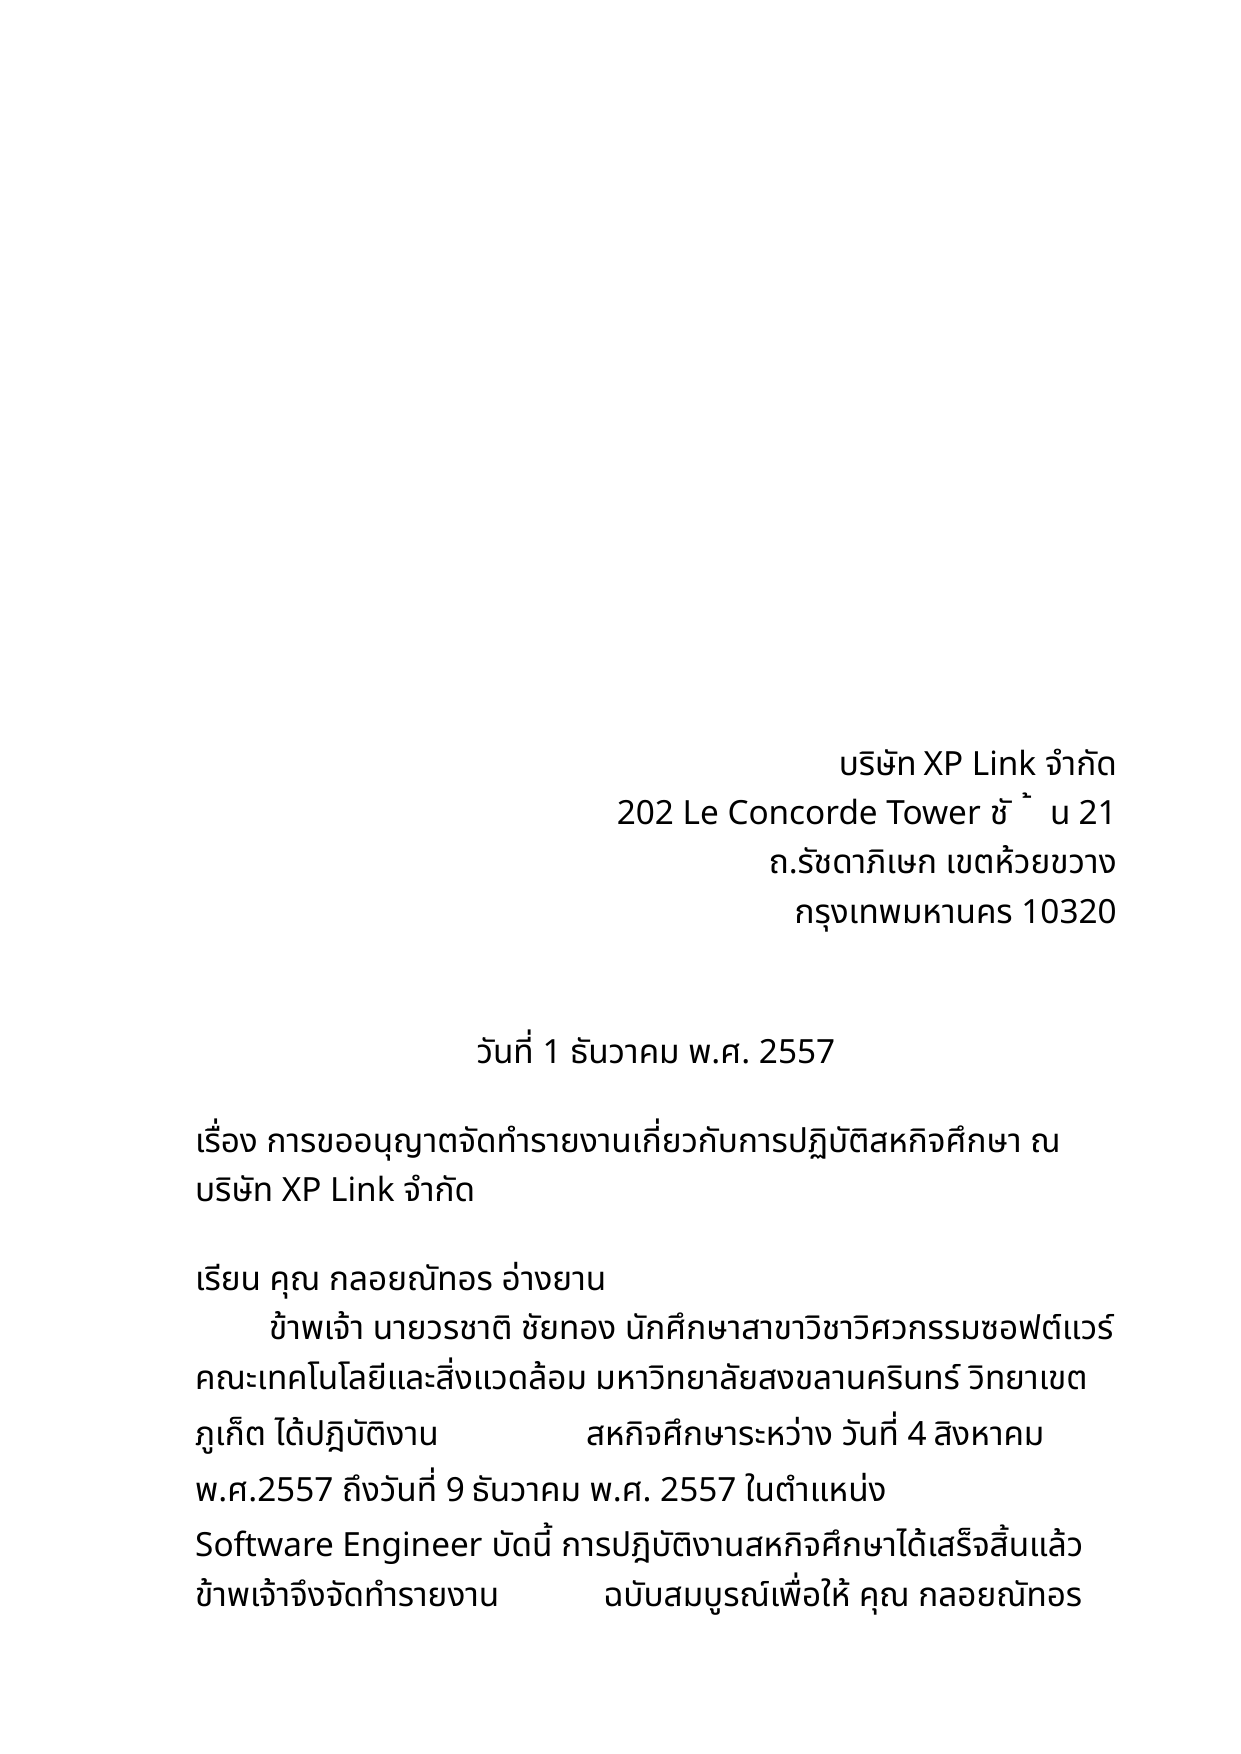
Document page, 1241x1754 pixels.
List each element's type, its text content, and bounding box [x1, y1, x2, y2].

subtitle 202 Le Concorde Tower ชั้น 21 [195, 789, 1116, 838]
text ถ.รัชดาภิเษก เขตห้วยขวาง กรุงเทพมหานคร 10320 [195, 838, 1116, 937]
text บริษัทXP Link จำกัด [195, 740, 1116, 789]
text ข้าพเจ้า นายวรชาติ ชัยทอง นักศึกษาสาขาวิชาวิศวกรรมซอฟต์แวร์ คณะเทคโนโลยีและสิ่งแวดล้อม มหาวิทยาลัยสงขลานครินทร์ วิทยาเขตภูเก็ต ได้ปฎิบัติงาน สหกิจศึกษาระหว่าง วันที่ 4สิงหาคม พ.ศ.2557 ถึงวันที่ 9ธันวาคม พ.ศ. 2557 ในตำแหน่ง Software Engineer บัดนี้ การปฎิบัติงานสหกิจศึกษาได้เสร็จสิ้นแล้ว ข้าพเจ้าจึงจัดทำรายงาน ฉบับสมบูรณ์เพื่อให้ คุณ กลอยณัทอร [195, 1303, 1116, 1620]
text เรียน คุณ กลอยณัทอร อ่างยาน [195, 1260, 1116, 1303]
text วันที่ 1 ธันวาคม พ.ศ. 2557 [195, 1027, 1116, 1077]
text เรื่อง การขออนุญาตจัดทำรายงานเกี่ยวกับการปฏิบัติสหกิจศึกษา ณ บริษัท XP Link จำกัด [195, 1122, 1116, 1215]
